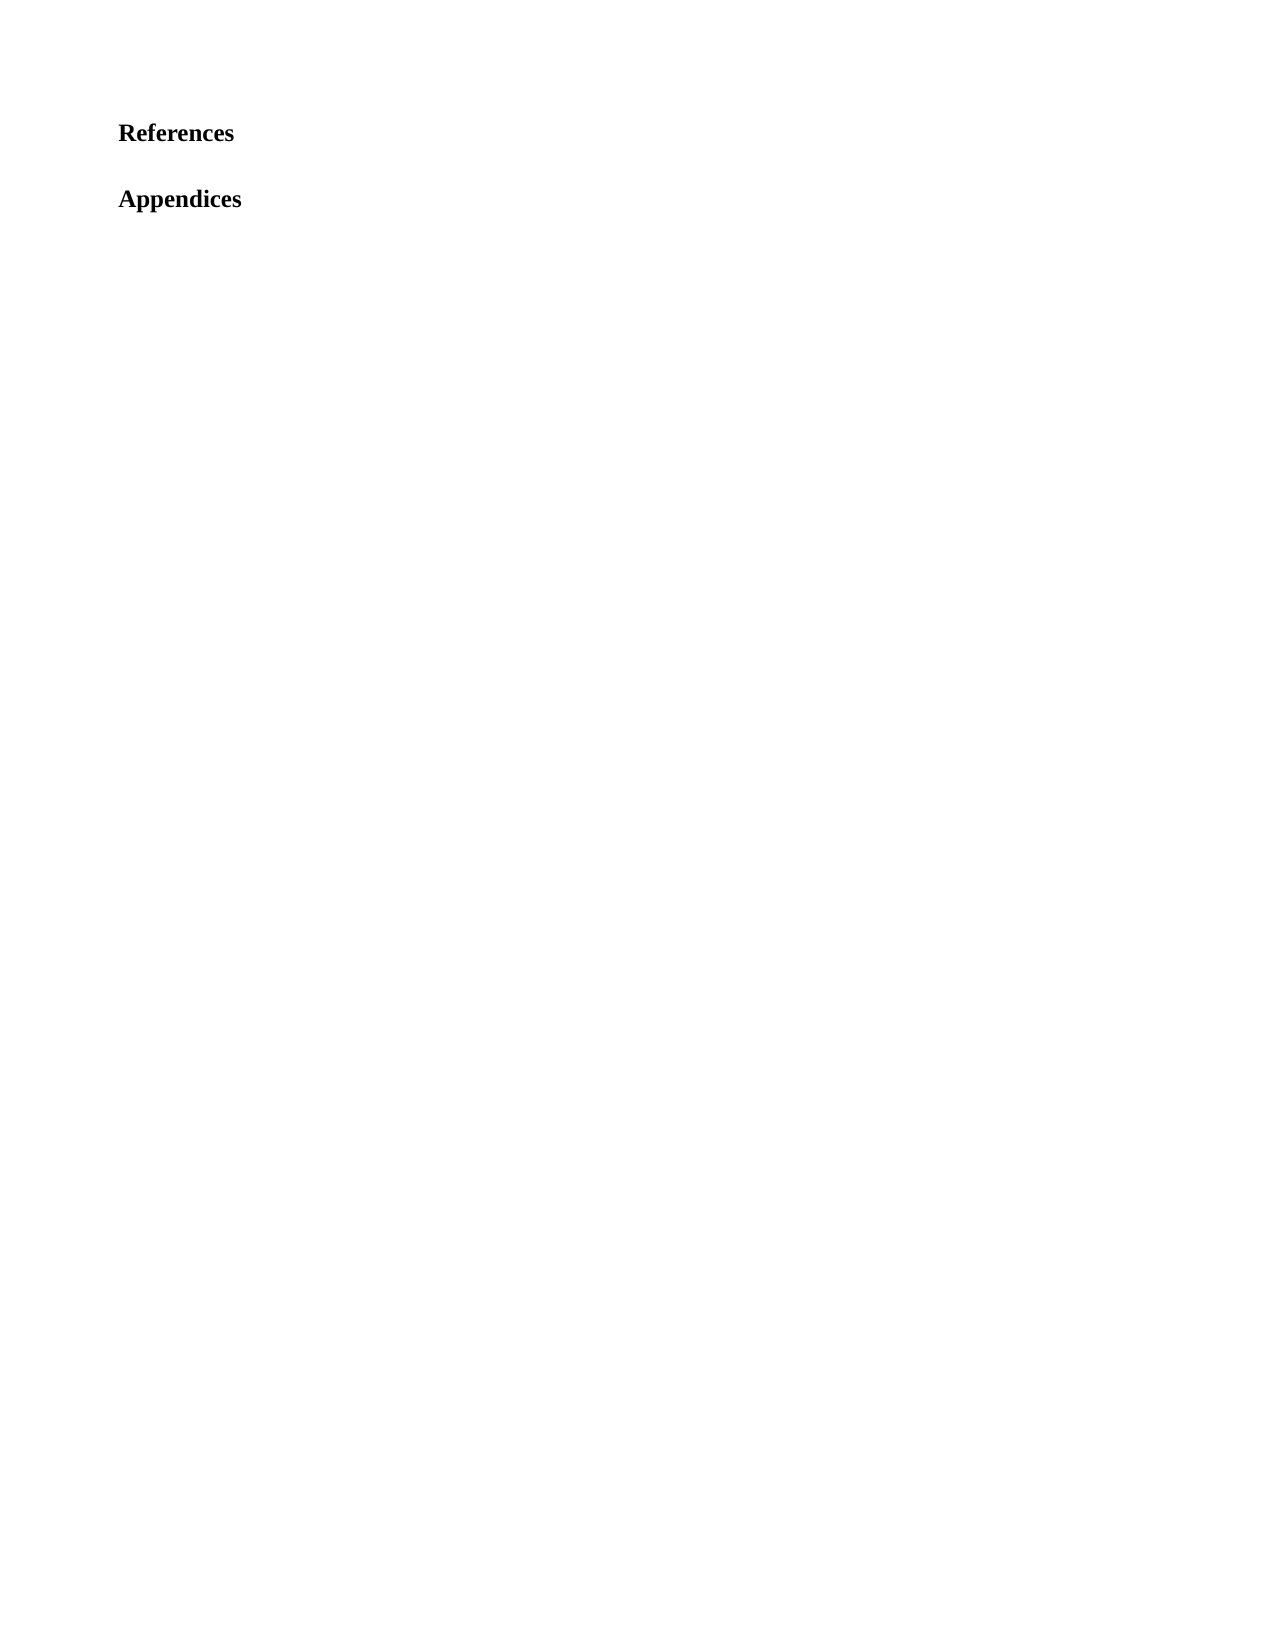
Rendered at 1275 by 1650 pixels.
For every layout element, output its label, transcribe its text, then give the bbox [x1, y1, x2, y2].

text Appendices [118, 184, 1157, 213]
text References [118, 118, 1157, 147]
